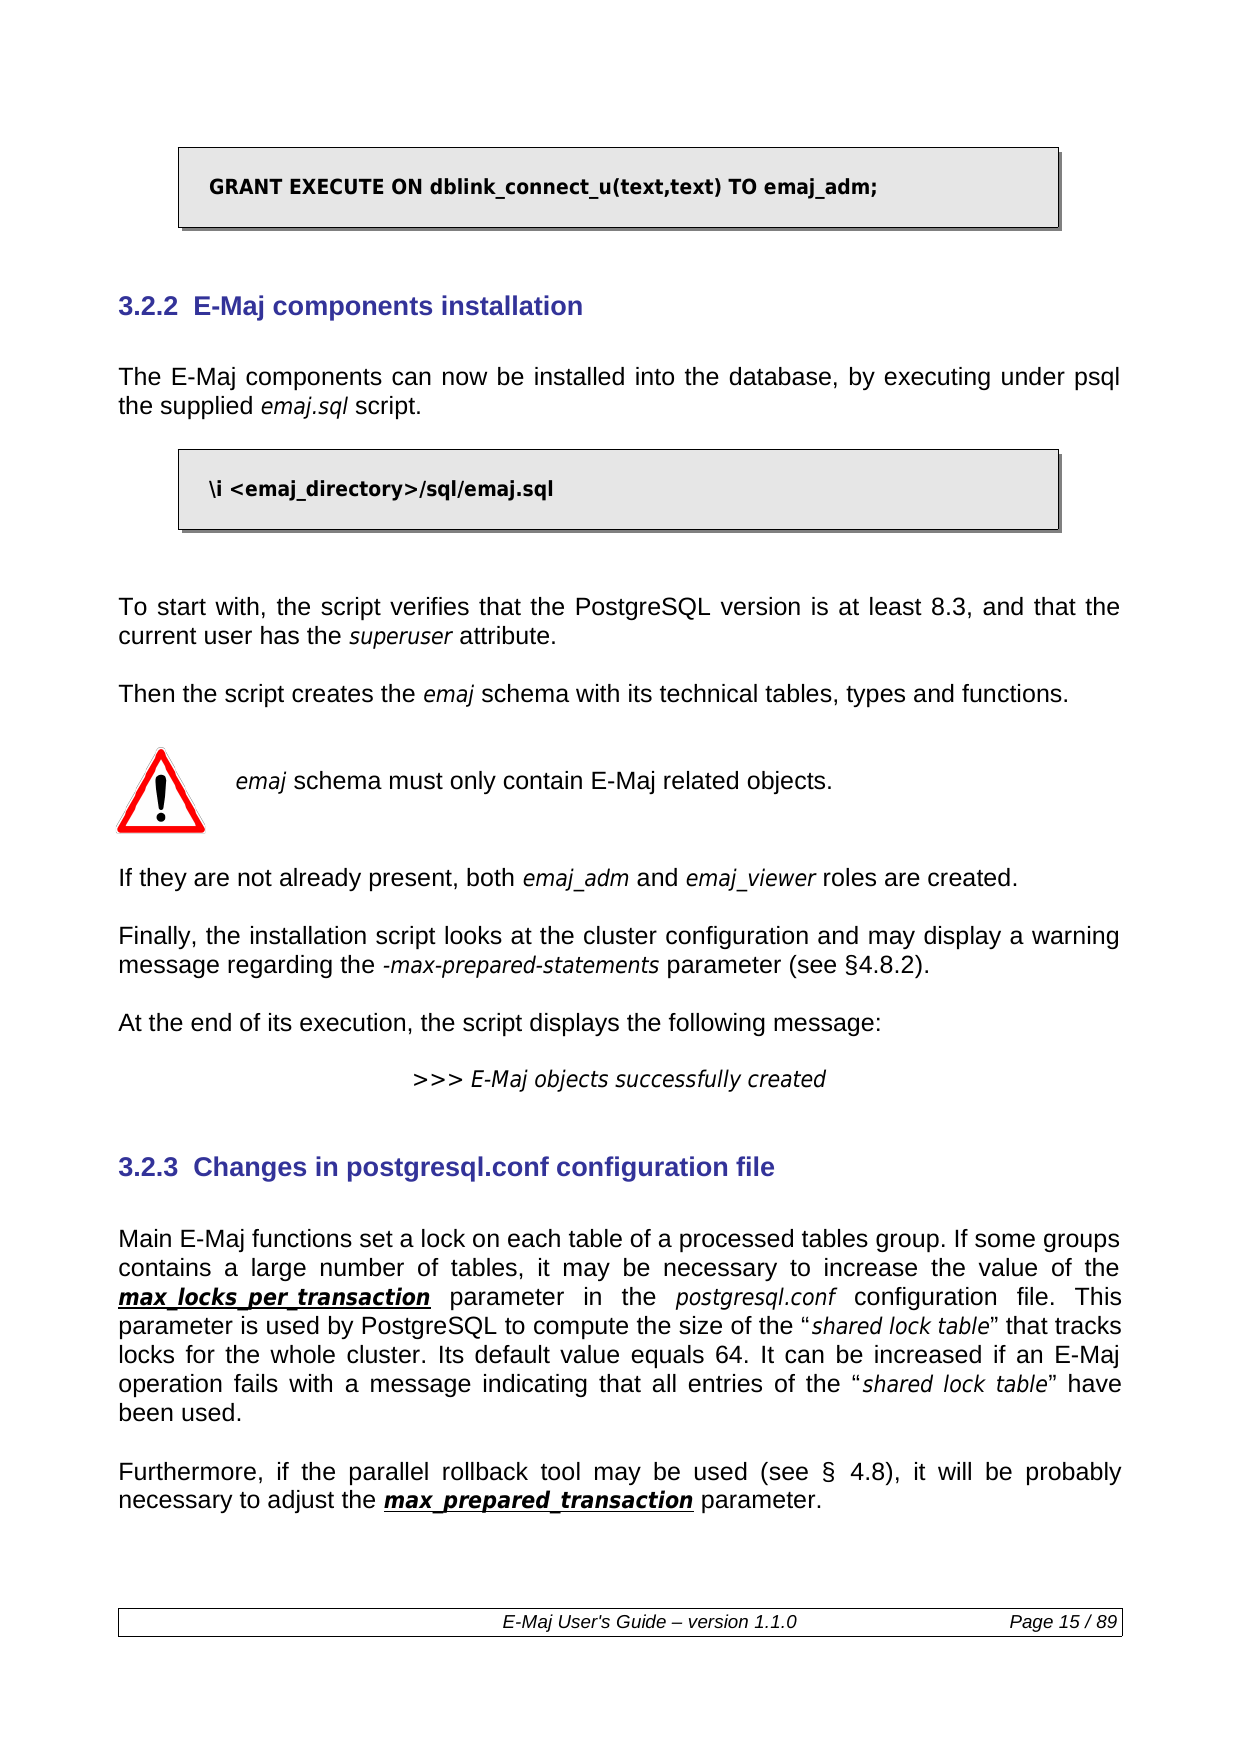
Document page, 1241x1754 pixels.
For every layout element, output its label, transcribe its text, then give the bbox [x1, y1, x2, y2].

picture [115, 747, 206, 834]
text The E-Maj components can now be installed into the database, by executing under psql the supplied emaj.sql script. [118, 362, 1122, 420]
subtitle E-Maj components installation [118, 289, 1122, 321]
text If they are not already present, both emaj_adm and emaj_viewer roles are created. [118, 863, 1122, 892]
text Furthermore, if the parallel rollback tool may be used (see § 4.8), it will be probably necessary to adjust the max_prepared_transaction parameter. [118, 1456, 1122, 1514]
text GRANT EXECUTE ON dblink_connect_u(text,text) TO emaj_adm; [179, 172, 1058, 196]
text Main E-Maj functions set a lock on each table of a processed tables group. If some groups contains a large number of tables, it may be necessary to increase the value of the max_locks_per_transaction parameter in the postgresql.conf configuration file. This parameter is used by PostgreSQL to compute the size of the “shared lock table” that tracks locks for the whole cluster. Its default value equals 64. It can be increased if an E-Maj operation fails with a message indicating that all entries of the “shared lock table” have been used. [118, 1224, 1122, 1427]
subtitle Changes in postgresql.conf configuration file [118, 1151, 1122, 1182]
text At the end of its execution, the script displays the following message: [118, 1008, 1122, 1037]
text emaj schema must only contain E-Maj related objects. [235, 766, 1122, 795]
text Then the script creates the emaj schema with its technical tables, types and functions. [118, 679, 1122, 708]
text >>> E-Maj objects successfully created [118, 1066, 1122, 1093]
text Finally, the installation script looks at the cluster configuration and may display a warning message regarding the -max-prepared-statements parameter (see §4.8.2). [118, 921, 1122, 979]
text \i <emaj_directory>/sql/emaj.sql [179, 474, 1058, 498]
text To start with, the script verifies that the PostgreSQL version is at least 8.3, and that the current user has the superuser attribute. [118, 592, 1122, 650]
